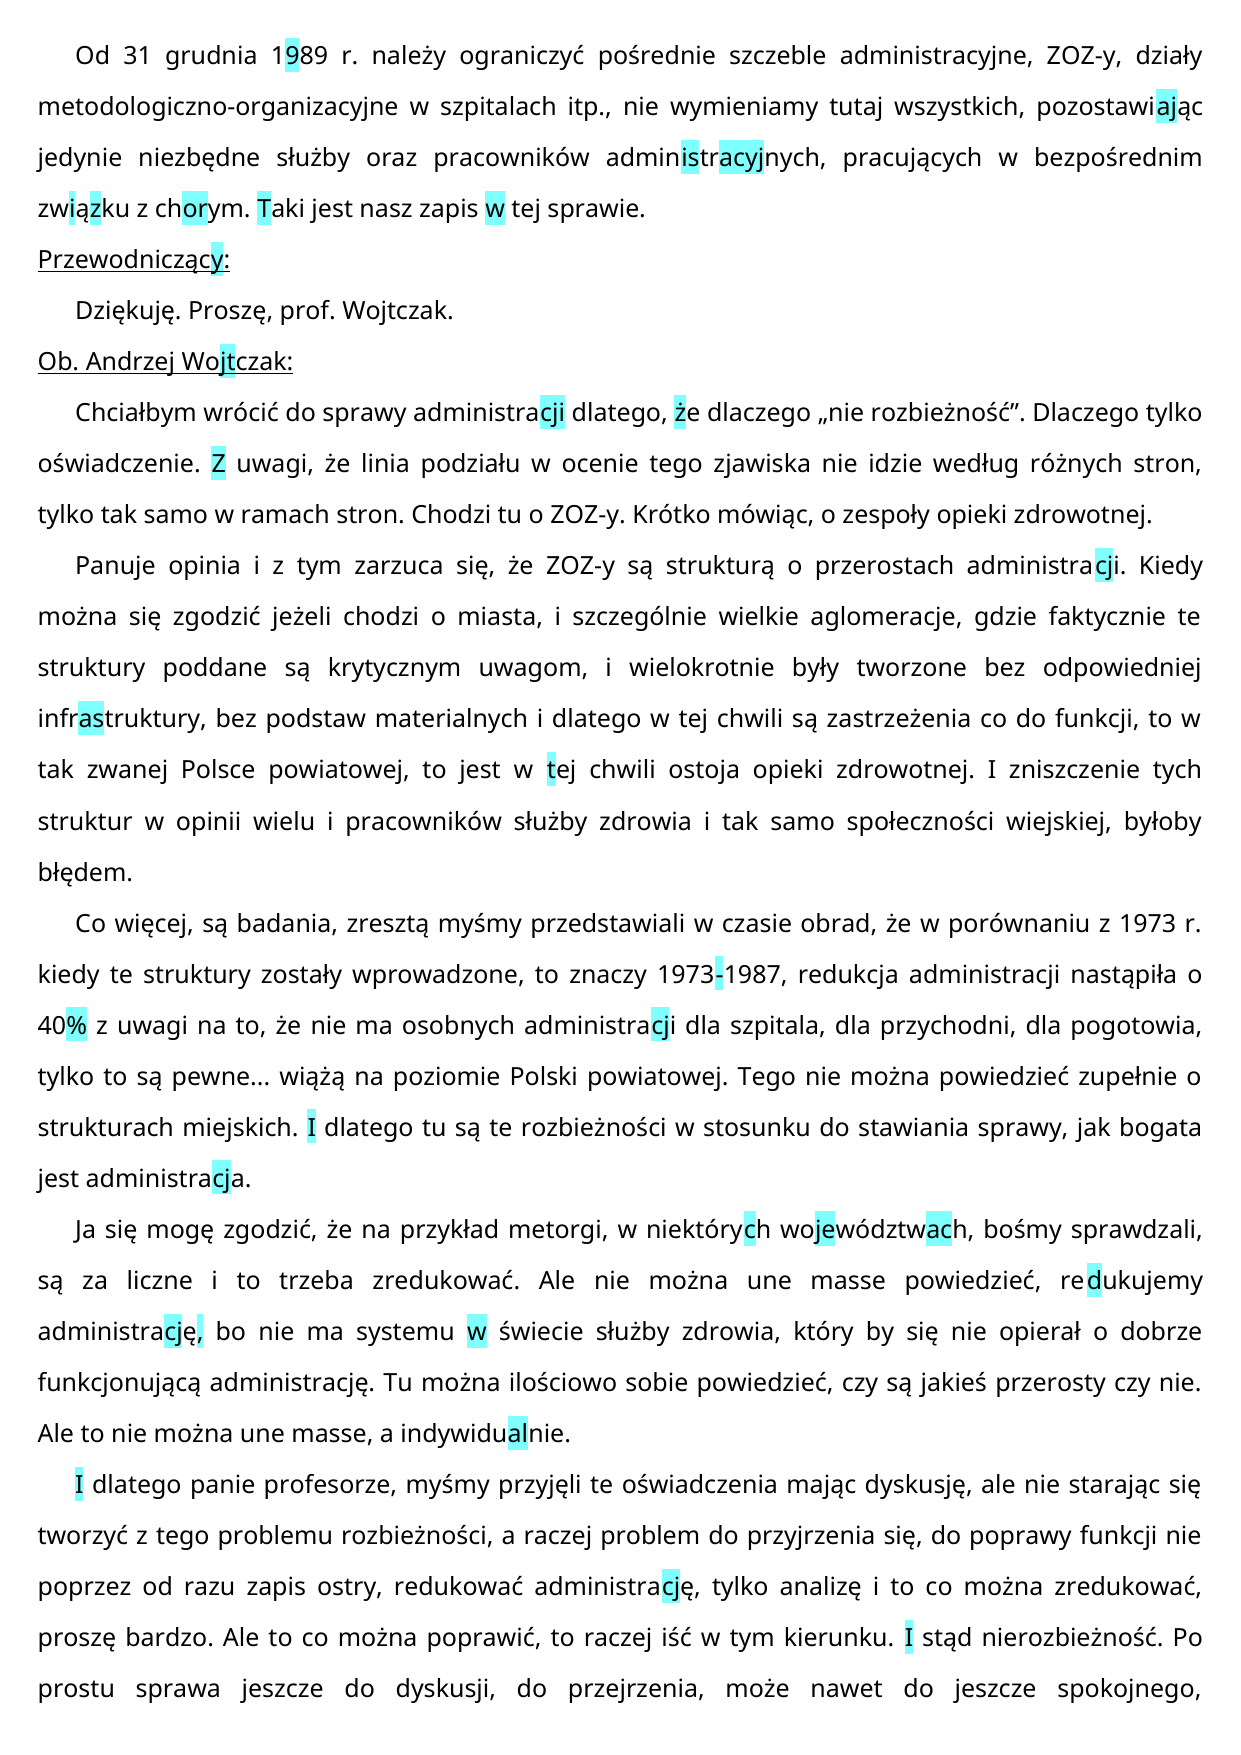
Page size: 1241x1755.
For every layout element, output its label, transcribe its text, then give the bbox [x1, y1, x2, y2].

text Ja się mogę zgodzić, że na przykład metorgi, w niektórych województwach, bośmy sprawdzali, są za liczne i to trzeba zredukować. Ale nie można une masse powiedzieć, redukujemy administrację, bo nie ma systemu w świecie służby zdrowia, który by się nie opierał o dobrze funkcjonującą administrację. Tu można ilościowo sobie powiedzieć, czy są jakieś przerosty czy nie. Ale to nie można une masse, a indywidualnie. [37, 1211, 1203, 1450]
text Od 31 grudnia 1989 r. należy ograniczyć pośrednie szczeble administracyjne, ZOZ-y, działy metodologiczno-organizacyjne w szpitalach itp., nie wymieniamy tutaj wszystkich, pozostawiając jedynie niezbędne służby oraz pracowników administracyjnych, pracujących w bezpośrednim związku z chorym. Taki jest nasz zapis w tej sprawie. [37, 37, 1203, 225]
text Dziękuję. Proszę, prof. Wojtczak. [37, 293, 1203, 327]
text Ob. Andrzej Wojtczak: [37, 344, 1203, 378]
text I dlatego panie profesorze, myśmy przyjęli te oświadczenia mając dyskusję, ale nie starając się tworzyć z tego problemu rozbieżności, a raczej problem do przyjrzenia się, do poprawy funkcji nie poprzez od razu zapis ostry, redukować administrację, tylko analizę i to co można zredukować, proszę bardzo. Ale to co można poprawić, to raczej iść w tym kierunku. I stąd nierozbieżność. Po prostu sprawa jeszcze do dyskusji, do przejrzenia, może nawet do jeszcze spokojnego, [37, 1467, 1203, 1705]
text Przewodniczący: [37, 242, 1203, 276]
text Panuje opinia i z tym zarzuca się, że ZOZ-y są strukturą o przerostach administracji. Kiedy można się zgodzić jeżeli chodzi o miasta, i szczególnie wielkie aglomeracje, gdzie faktycznie te struktury poddane są krytycznym uwagom, i wielokrotnie były tworzone bez odpowiedniej infrastruktury, bez podstaw materialnych i dlatego w tej chwili są zastrzeżenia co do funkcji, to w tak zwanej Polsce powiatowej, to jest w tej chwili ostoja opieki zdrowotnej. I zniszczenie tych struktur w opinii wielu i pracowników służby zdrowia i tak samo społeczności wiejskiej, byłoby błędem. [37, 548, 1203, 888]
text Chciałbym wrócić do sprawy administracji dlatego, że dlaczego „nie rozbieżność”. Dlaczego tylko oświadczenie. Z uwagi, że linia podziału w ocenie tego zjawiska nie idzie według różnych stron, tylko tak samo w ramach stron. Chodzi tu o ZOZ-y. Krótko mówiąc, o zespoły opieki zdrowotnej. [37, 395, 1203, 531]
text Co więcej, są badania, zresztą myśmy przedstawiali w czasie obrad, że w porównaniu z 1973 r. kiedy te struktury zostały wprowadzone, to znaczy 1973-1987, redukcja administracji nastąpiła o 40% z uwagi na to, że nie ma osobnych administracji dla szpitala, dla przychodni, dla pogotowia, tylko to są pewne... wiążą na poziomie Polski powiatowej. Tego nie można powiedzieć zupełnie o strukturach miejskich. I dlatego tu są te rozbieżności w stosunku do stawiania sprawy, jak bogata jest administracja. [37, 905, 1203, 1194]
